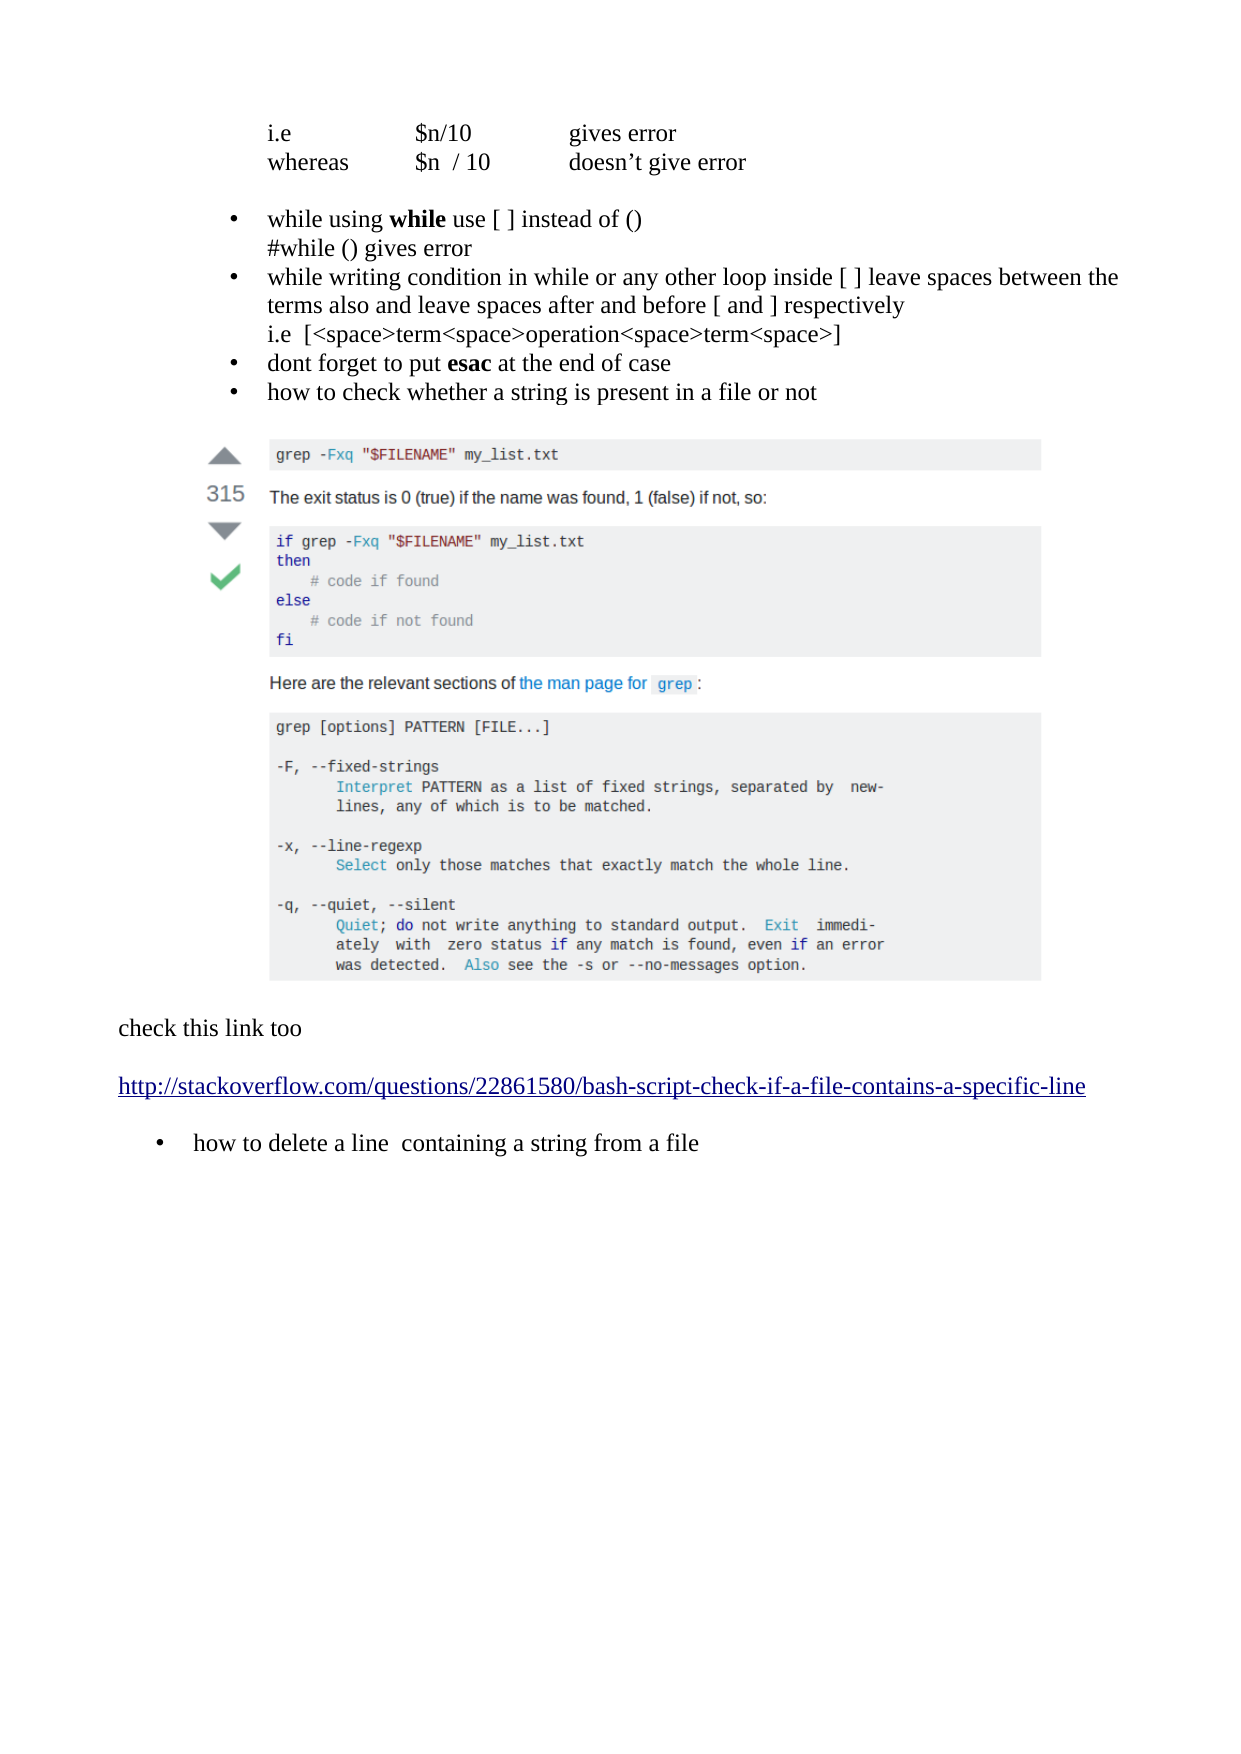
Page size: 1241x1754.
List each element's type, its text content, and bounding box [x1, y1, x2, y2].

list while writing condition in while or any other loop inside [ ] leave spaces between the terms also and leave spaces after and before [ and ] respectively [229, 262, 1122, 319]
list how to delete a line containing a string from a file [156, 1128, 1122, 1157]
list whereas $n / 10 doesn’t give error [229, 147, 1122, 176]
list #while () gives error [229, 233, 1122, 262]
list dont forget to put esac at the end of case [229, 348, 1122, 377]
picture [173, 405, 1067, 985]
list i.e [<space>term<space>operation<space>term<space>] [229, 319, 1122, 348]
list i.e $n/10 gives error [229, 118, 1122, 147]
text http://stackoverflow.com/questions/22861580/bash-script-check-if-a-file-contains-a-specific-line [118, 1071, 1122, 1099]
text check this link too [118, 1013, 1122, 1042]
list while using while use [ ] instead of () [229, 204, 1122, 233]
list how to check whether a string is present in a file or not [229, 377, 1122, 406]
